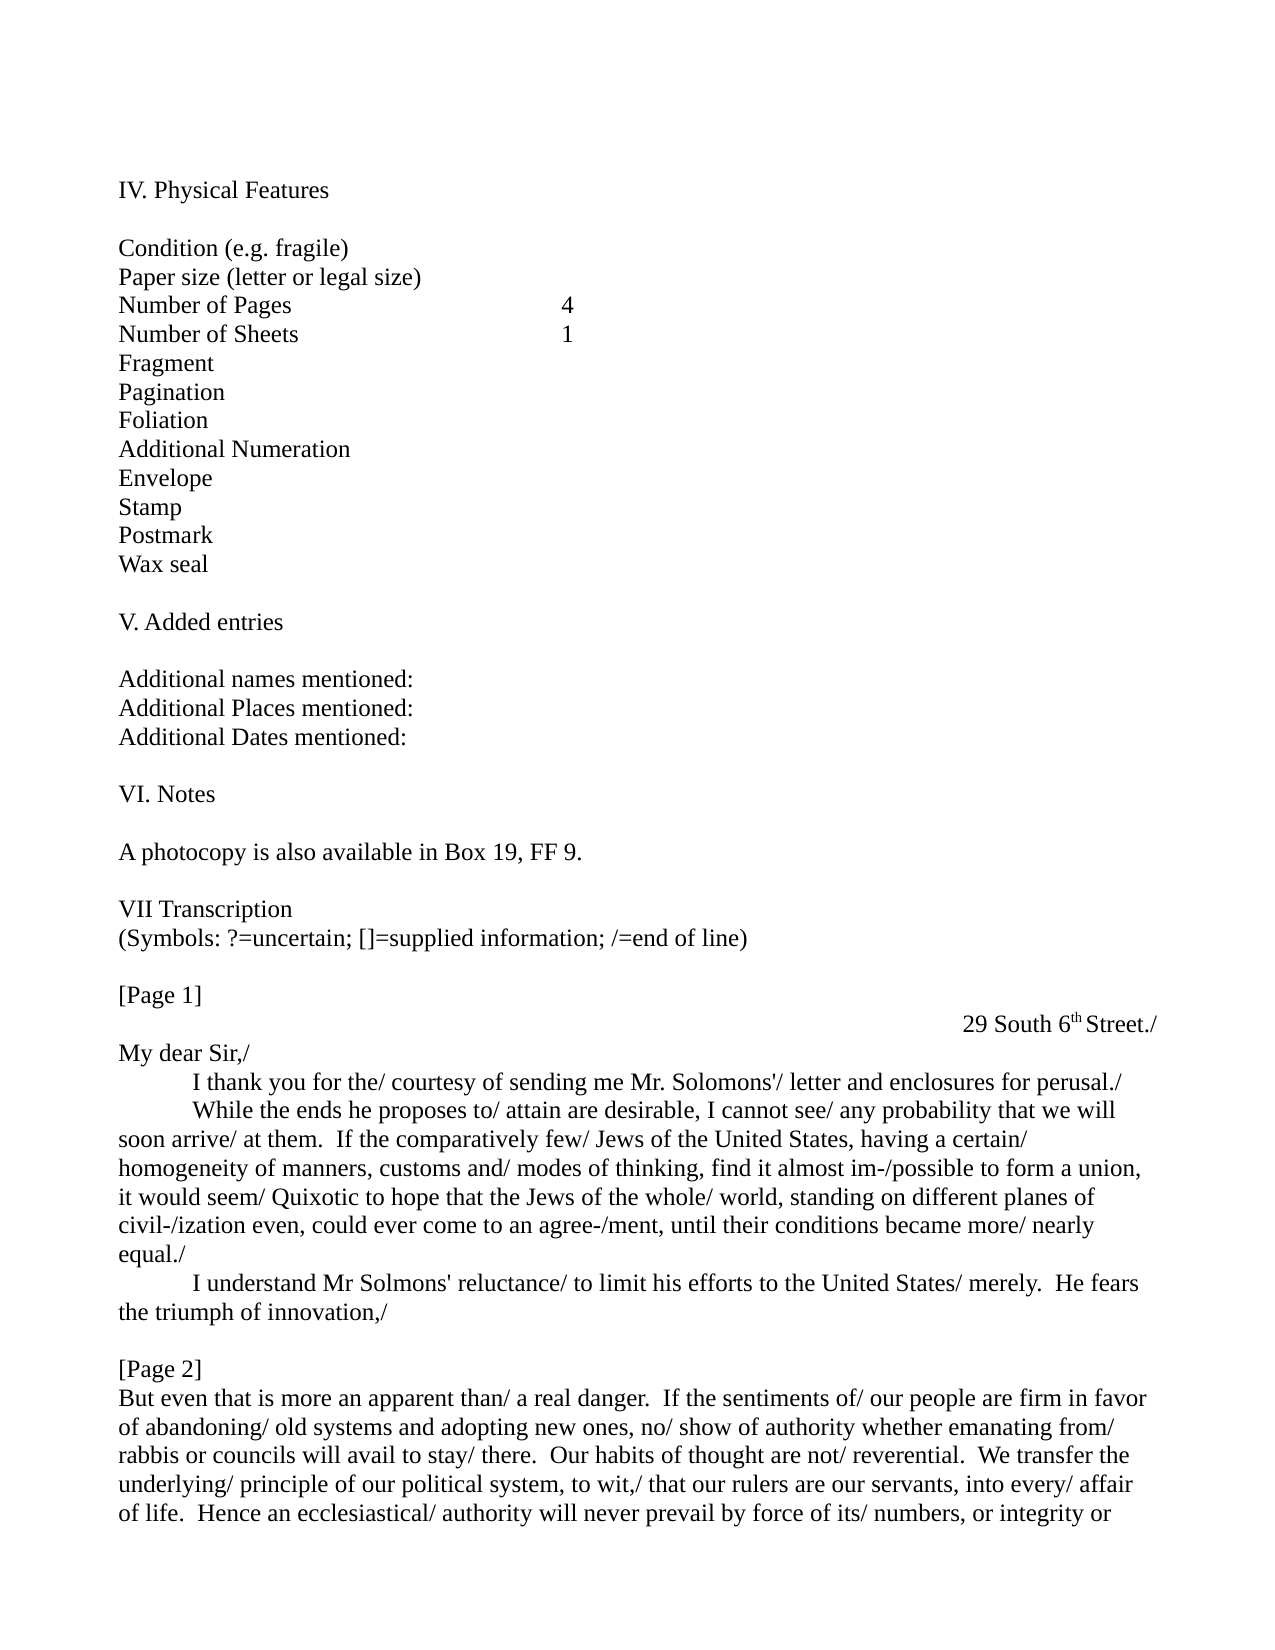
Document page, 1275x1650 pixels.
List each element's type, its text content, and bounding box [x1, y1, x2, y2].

text 29 South 6th Street./ [118, 1009, 1157, 1038]
text V. Added entries [118, 607, 1157, 636]
text But even that is more an apparent than/ a real danger. If the sentiments of/ our people are firm in favor of abandoning/ old systems and adopting new ones, no/ show of authority whether emanating from/ rabbis or councils will avail to stay/ there. Our habits of thought are not/ reverential. We transfer the underlying/ principle of our political system, to wit,/ that our rulers are our servants, into every/ affair of life. Hence an ecclesiastical/ authority will never prevail by force of its/ numbers, or integrity or [118, 1383, 1157, 1527]
text My dear Sir,/ [118, 1038, 1157, 1067]
text Number of Sheets 1 [118, 319, 1157, 348]
text Foliation [118, 406, 1157, 434]
text A photocopy is also available in Box 19, FF 9. [118, 837, 1157, 866]
text Pagination [118, 377, 1157, 406]
text Fragment [118, 348, 1157, 377]
text VI. Notes [118, 779, 1157, 808]
text I thank you for the/ courtesy of sending me Mr. Solomons'/ letter and enclosures for perusal./ [118, 1067, 1157, 1096]
text Condition (e.g. fragile) [118, 233, 1157, 262]
text VII Transcription [118, 894, 1157, 923]
text Envelope [118, 463, 1157, 492]
text While the ends he proposes to/ attain are desirable, I cannot see/ any probability that we will soon arrive/ at them. If the comparatively few/ Jews of the United States, having a certain/ homogeneity of manners, customs and/ modes of thinking, find it almost im-/possible to form a union, it would seem/ Quixotic to hope that the Jews of the whole/ world, standing on different planes of civil-/ization even, could ever come to an agree-/ment, until their conditions became more/ nearly equal./ [118, 1096, 1157, 1268]
text Additional Dates mentioned: [118, 722, 1157, 751]
text [Page 1] [118, 981, 1157, 1009]
text (Symbols: ?=uncertain; []=supplied information; /=end of line) [118, 923, 1157, 952]
text [Page 2] [118, 1354, 1157, 1383]
text Additional Places mentioned: [118, 693, 1157, 722]
text I understand Mr Solmons' reluctance/ to limit his efforts to the United States/ merely. He fears the triumph of innovation,/ [118, 1268, 1157, 1326]
text Stamp [118, 492, 1157, 521]
text Additional names mentioned: [118, 664, 1157, 693]
text Number of Pages 4 [118, 291, 1157, 319]
text Postma rk [118, 521, 1157, 549]
text Paper size (letter or legal size) [118, 262, 1157, 291]
text Wax seal [118, 549, 1157, 578]
text IV. Physical Features [118, 176, 1157, 204]
text Additional Numeration [118, 434, 1157, 463]
